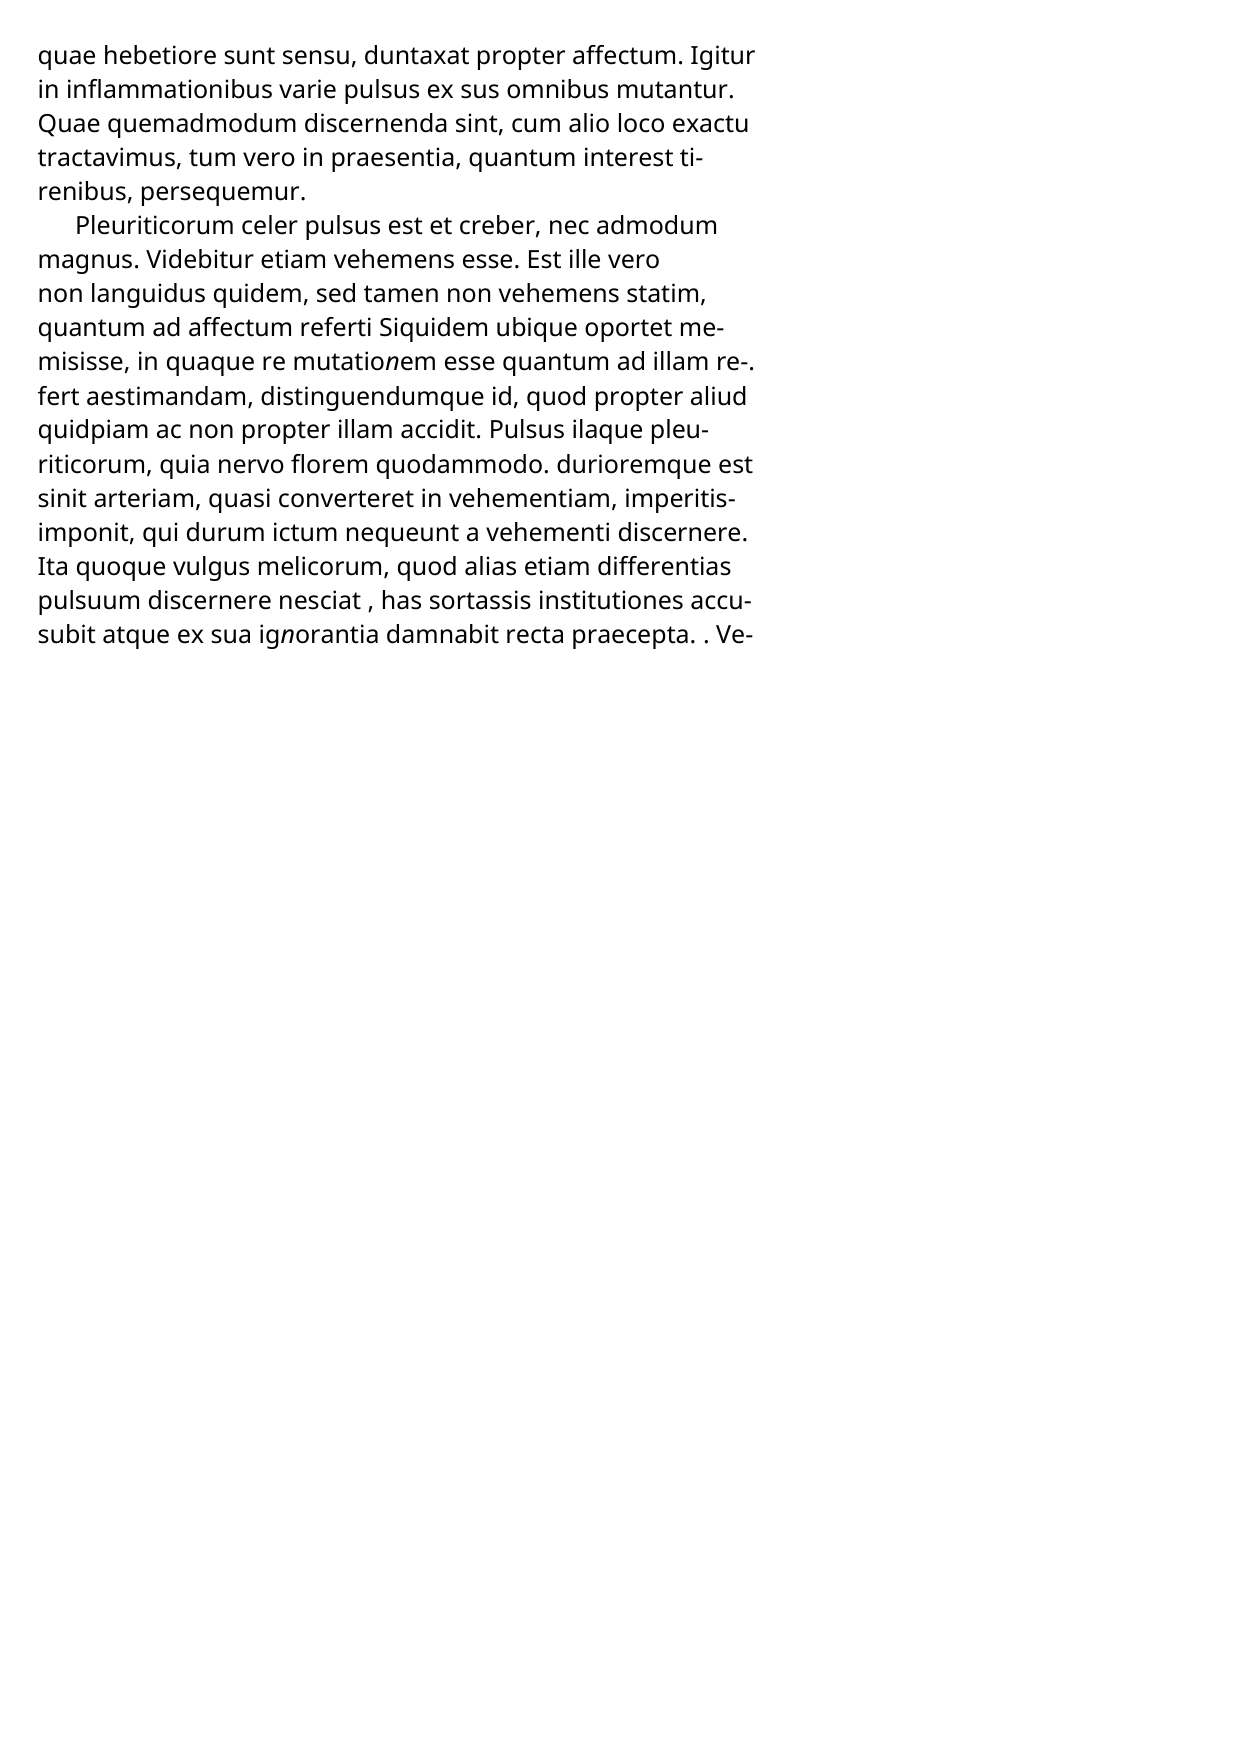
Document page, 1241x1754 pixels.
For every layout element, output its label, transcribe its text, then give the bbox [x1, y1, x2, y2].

text Pleuriticorum celer pulsus est et creber, nec admodum magnus. Videbitur etiam vehemens esse. Est ille vero non languidus quidem, sed tamen non vehemens statim, quantum ad affectum referti Siquidem ubique oportet me- misisse, in quaque re mutationem esse quantum ad illam re-. fert aestimandam, distinguendumque id, quod propter aliud quidpiam ac non propter illam accidit. Pulsus ilaque pleu- riticorum, quia nervo florem quodammodo. durioremque est sinit arteriam, quasi converteret in vehementiam, imperitis- imponit, qui durum ictum nequeunt a vehementi discernere. Ita quoque vulgus melicorum, quod alias etiam differentias pulsuum discernere nesciat , has sortassis institutiones accu- subit atque ex sua ignorantia damnabit recta praecepta. . Ve- [37, 208, 1203, 651]
text quae hebetiore sunt sensu, duntaxat propter affectum. Igitur in inflammationibus varie pulsus ex sus omnibus mutantur. Quae quemadmodum discernenda sint, cum alio loco exactu tractavimus, tum vero in praesentia, quantum interest ti- renibus, persequemur. [37, 37, 1203, 208]
